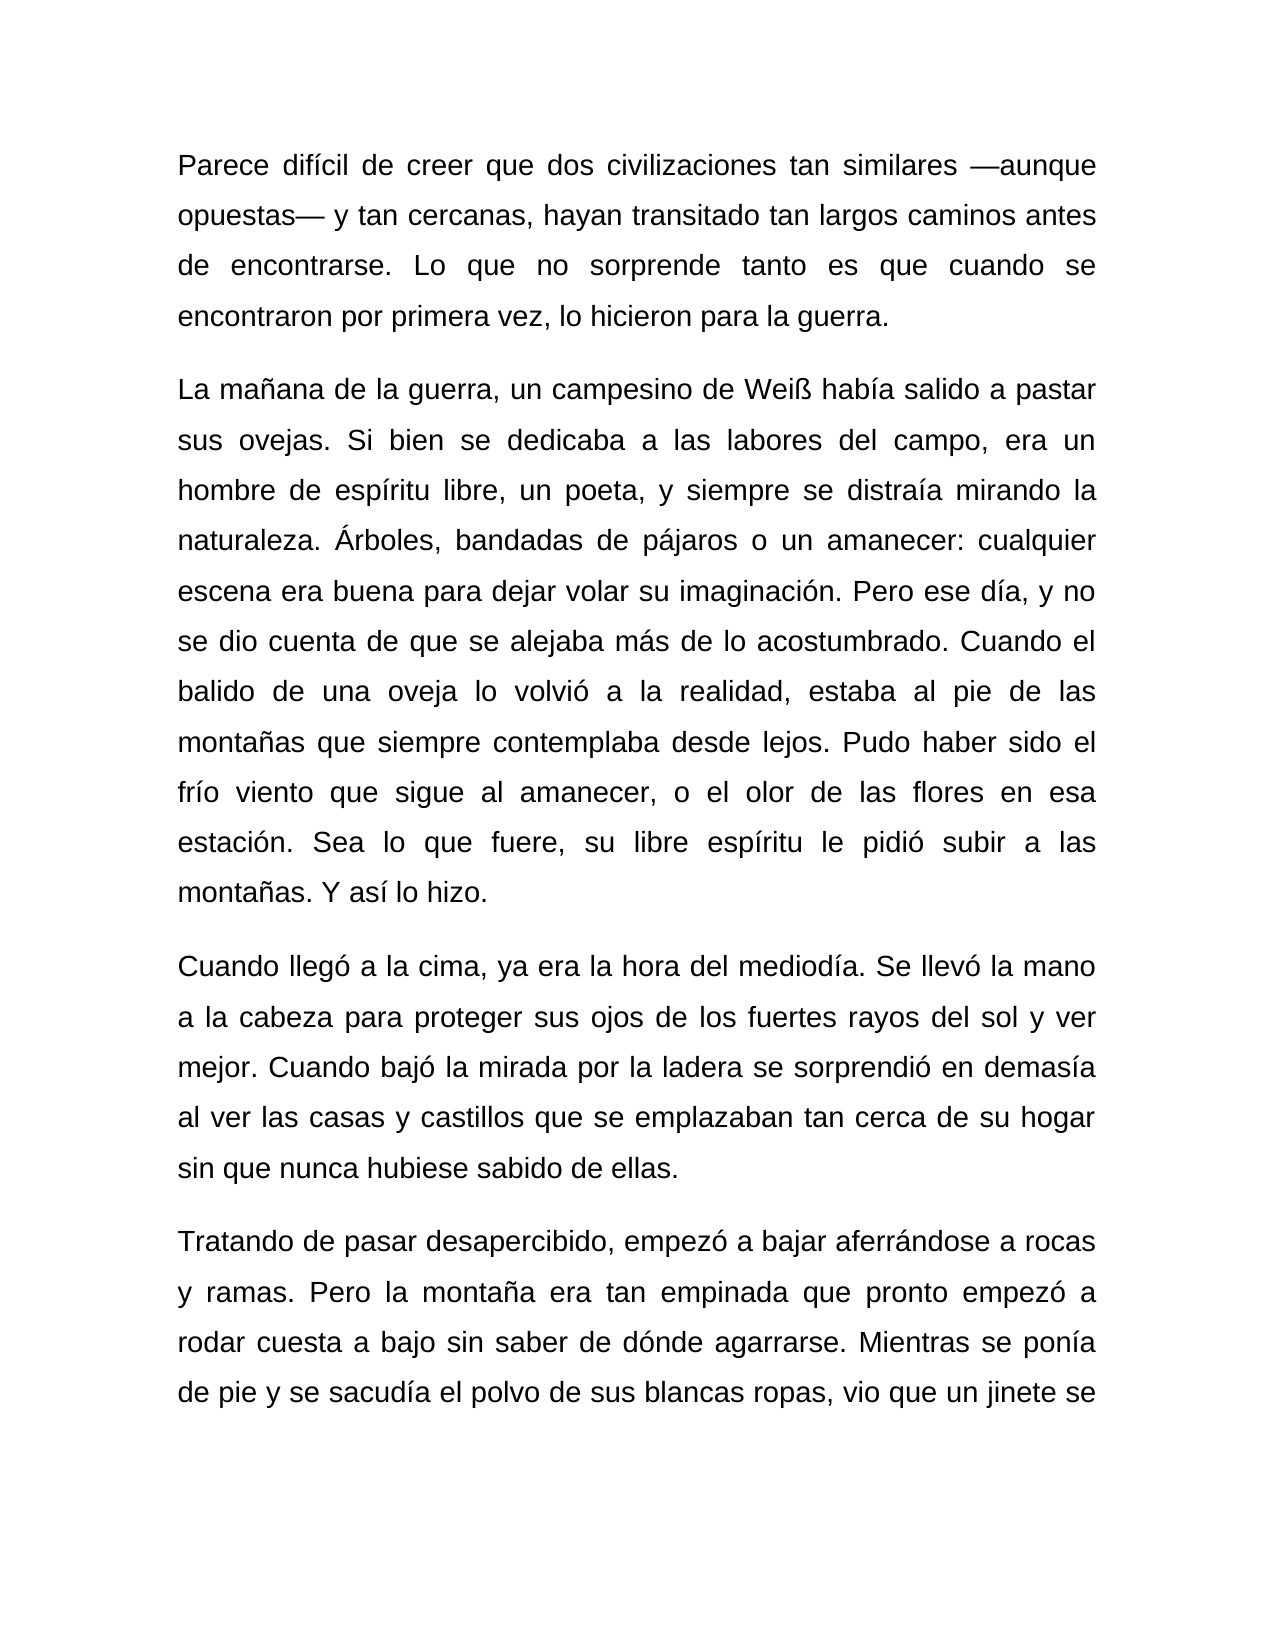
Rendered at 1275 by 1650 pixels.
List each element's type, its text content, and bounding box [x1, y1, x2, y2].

text Cuando llegó a la cima, ya era la hora del mediodía. Se llevó la mano a la cabeza para proteger sus ojos de los fuertes rayos del sol y ver mejor. Cuando bajó la mirada por la ladera se sorprendió en demasía al ver las casas y castillos que se emplazaban tan cerca de su hogar sin que nunca hubiese sabido de ellas. [177, 949, 1098, 1184]
text La mañana de la guerra, un campesino de Weiß había salido a pastar sus ovejas. Si bien se dedicaba a las labores del campo, era un hombre de espíritu libre, un poeta, y siempre se distraía mirando la naturaleza. Árboles, bandadas de pájaros o un amanecer: cualquier escena era buena para dejar volar su imaginación. Pero ese día, y no se dio cuenta de que se alejaba más de lo acostumbrado. Cuando el balido de una oveja lo volvió a la realidad, estaba al pie de las montañas que siempre contemplaba desde lejos. Pudo haber sido el frío viento que sigue al amanecer, o el olor de las flores en esa estación. Sea lo que fuere, su libre espíritu le pidió subir a las montañas. Y así lo hizo. [177, 372, 1098, 909]
text Tratando de pasar desapercibido, empezó a bajar aferrándose a rocas y ramas. Pero la montaña era tan empinada que pronto empezó a rodar cuesta a bajo sin saber de dónde agarrarse. Mientras se ponía de pie y se sacudía el polvo de sus blancas ropas, vio que un jinete se [177, 1224, 1098, 1409]
text Parece difícil de creer que dos civilizaciones tan similares —aunque opuestas— y tan cercanas, hayan transitado tan largos caminos antes de encontrarse. Lo que no sorprende tanto es que cuando se encontraron por primera vez, lo hicieron para la guerra. [177, 148, 1098, 332]
